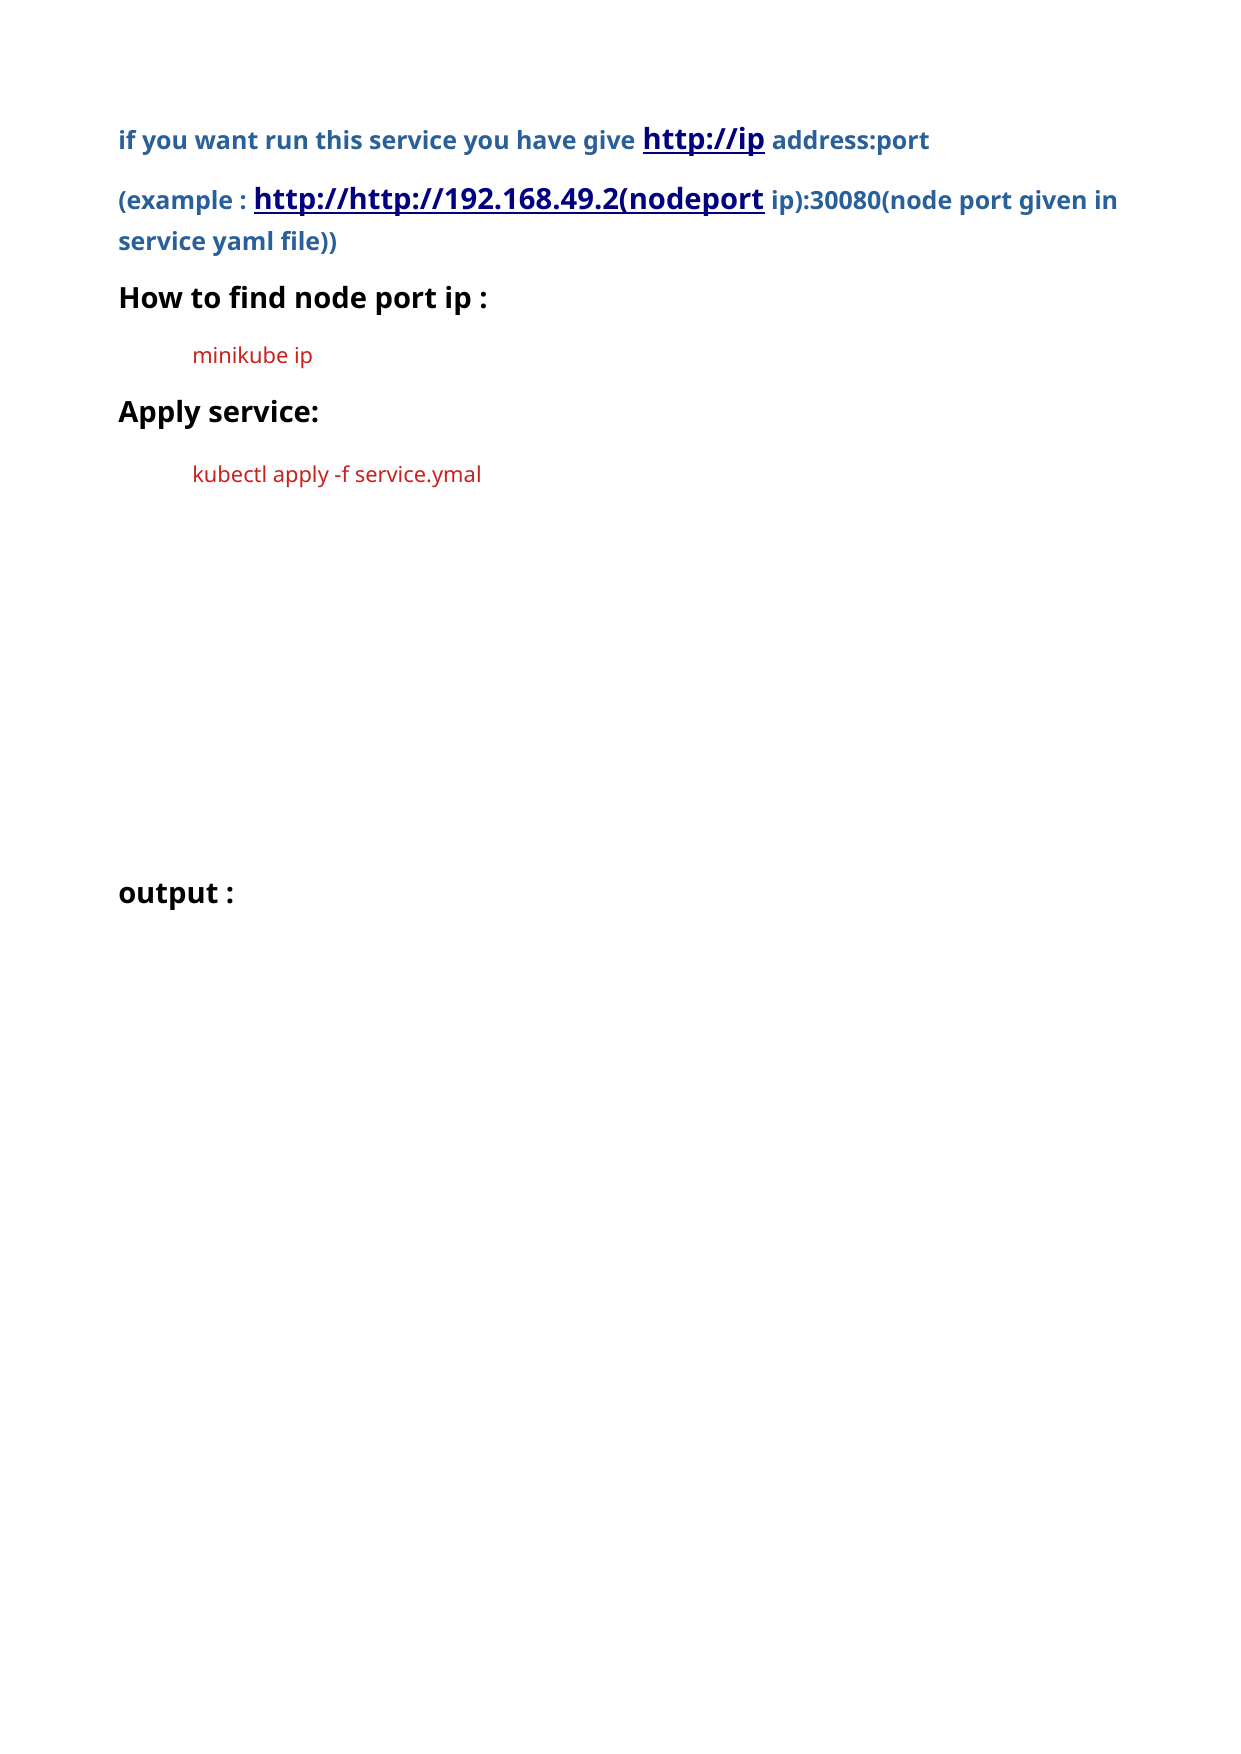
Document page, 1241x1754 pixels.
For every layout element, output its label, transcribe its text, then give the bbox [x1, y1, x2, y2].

text output : [118, 872, 1122, 912]
text minikube ip [118, 337, 1122, 371]
text kubectl apply -f service.ymal [118, 451, 1122, 491]
text How to find node port ip : [118, 277, 1122, 317]
text (example : http://http://192.168.49.2(nodeport ip):30080(node port given in service yaml file)) [118, 178, 1122, 257]
text Apply service: [118, 391, 1122, 431]
text if you want run this service you have give http://ip address:port [118, 118, 1122, 158]
